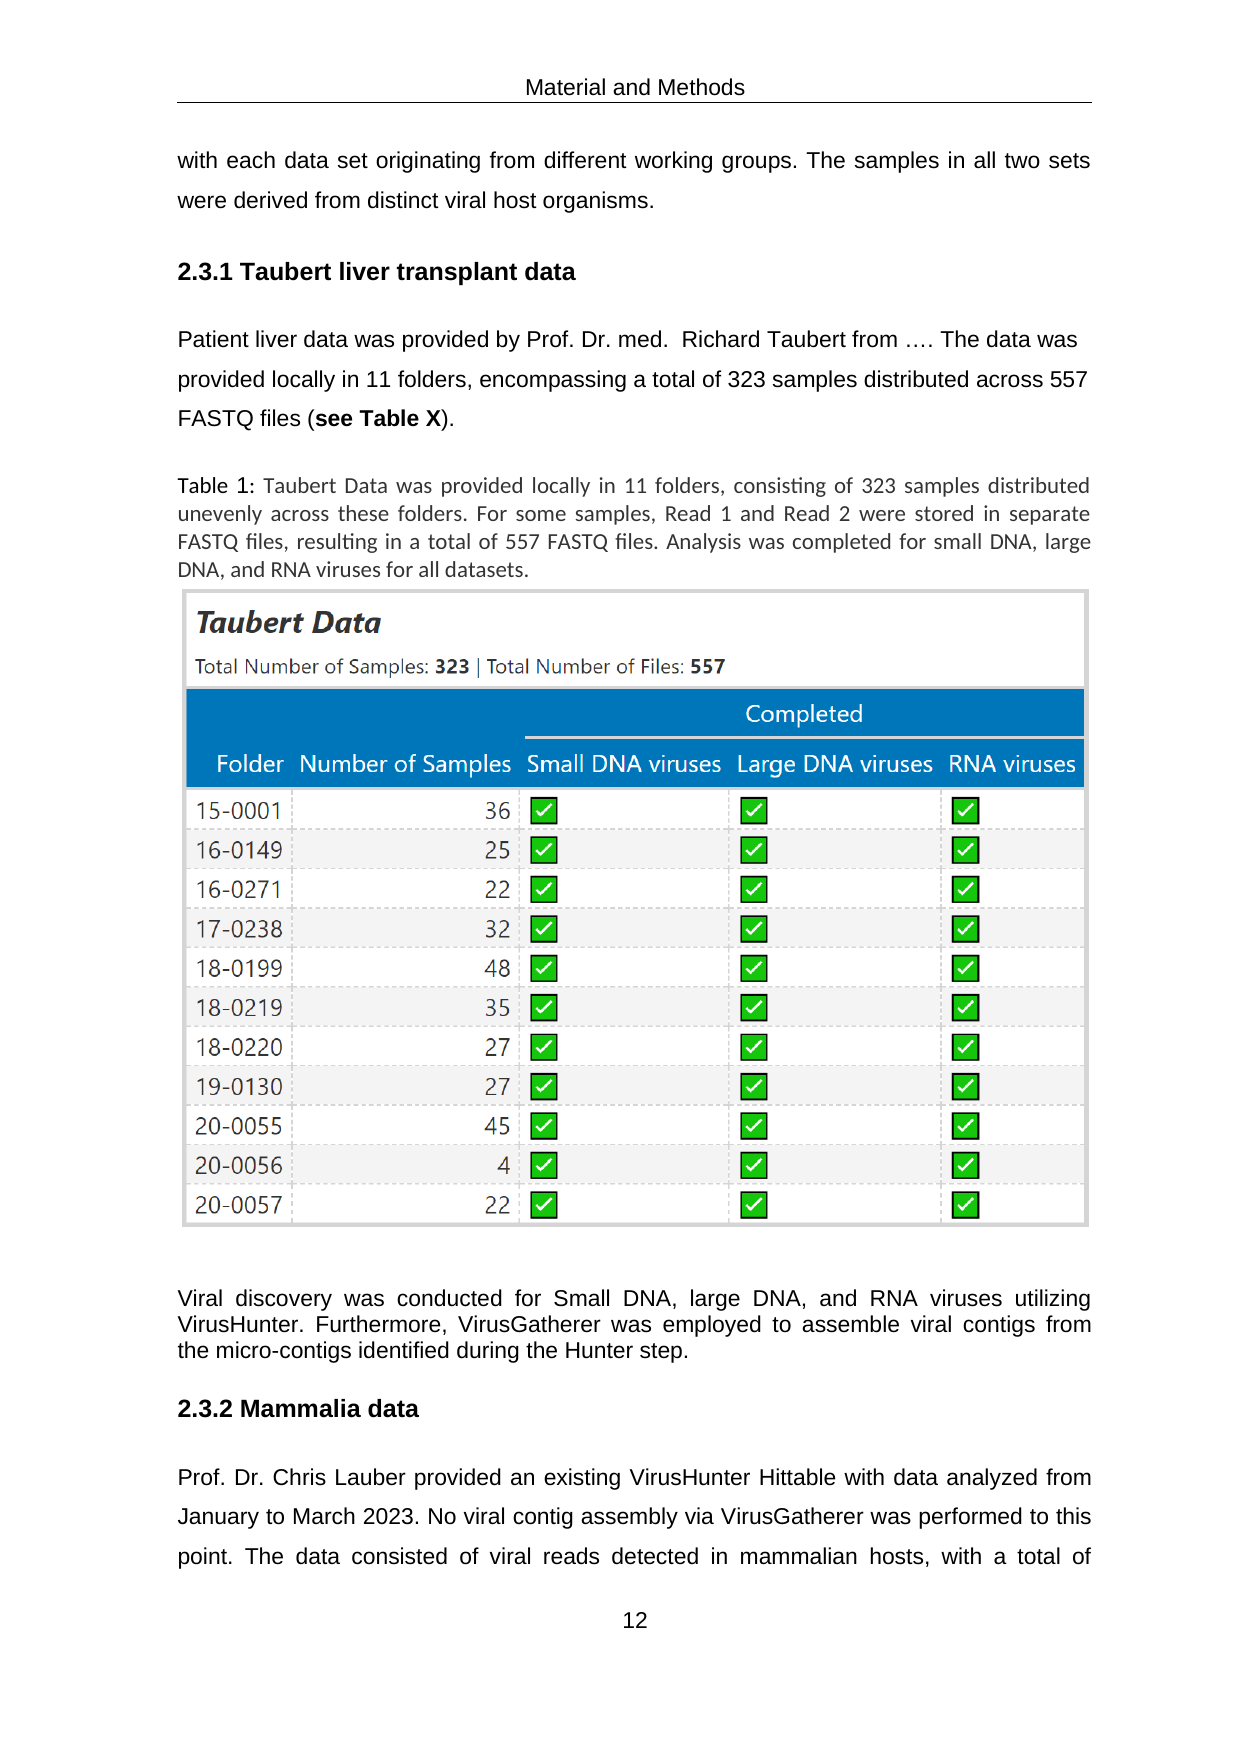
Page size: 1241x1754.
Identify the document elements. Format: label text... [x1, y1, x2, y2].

text with each data set originating from different working groups. The samples in all two sets were derived from distinct viral host organisms. [177, 147, 1092, 213]
subtitle 2.3.2 Mammalia data [177, 1394, 1092, 1423]
subtitle 2.3.1 Taubert liver transplant data [177, 257, 1092, 286]
text Patient liver data was provided by Prof. Dr. med. Richard Taubert from …. The data was provided locally in 11 folders, encompassing a total of 323 samples distributed across 557 FASTQ files (see Table X). [177, 326, 1092, 432]
text Prof. Dr. Chris Lauber provided an existing VirusHunter Hittable with data analyzed from January to March 2023. No viral contig assembly via VirusGatherer was performed to this point. The data consisted of viral reads detected in mammalian hosts, with a total of [177, 1464, 1092, 1569]
text Viral discovery was conducted for Small DNA, large DNA, and RNA viruses utilizing VirusHunter. Furthermore, VirusGatherer was employed to assemble viral contigs from the micro-contigs identified during the Hunter step. [177, 1284, 1092, 1364]
text Table 1: Taubert Data was provided locally in 11 folders, consisting of 323 samples distributed unevenly across these folders. For some samples, Read 1 and Read 2 were stored in separate FASTQ files, resulting in a total of 557 FASTQ files. Analysis was completed for small DNA, large DNA, and RNA viruses for all datasets. [177, 471, 1092, 583]
